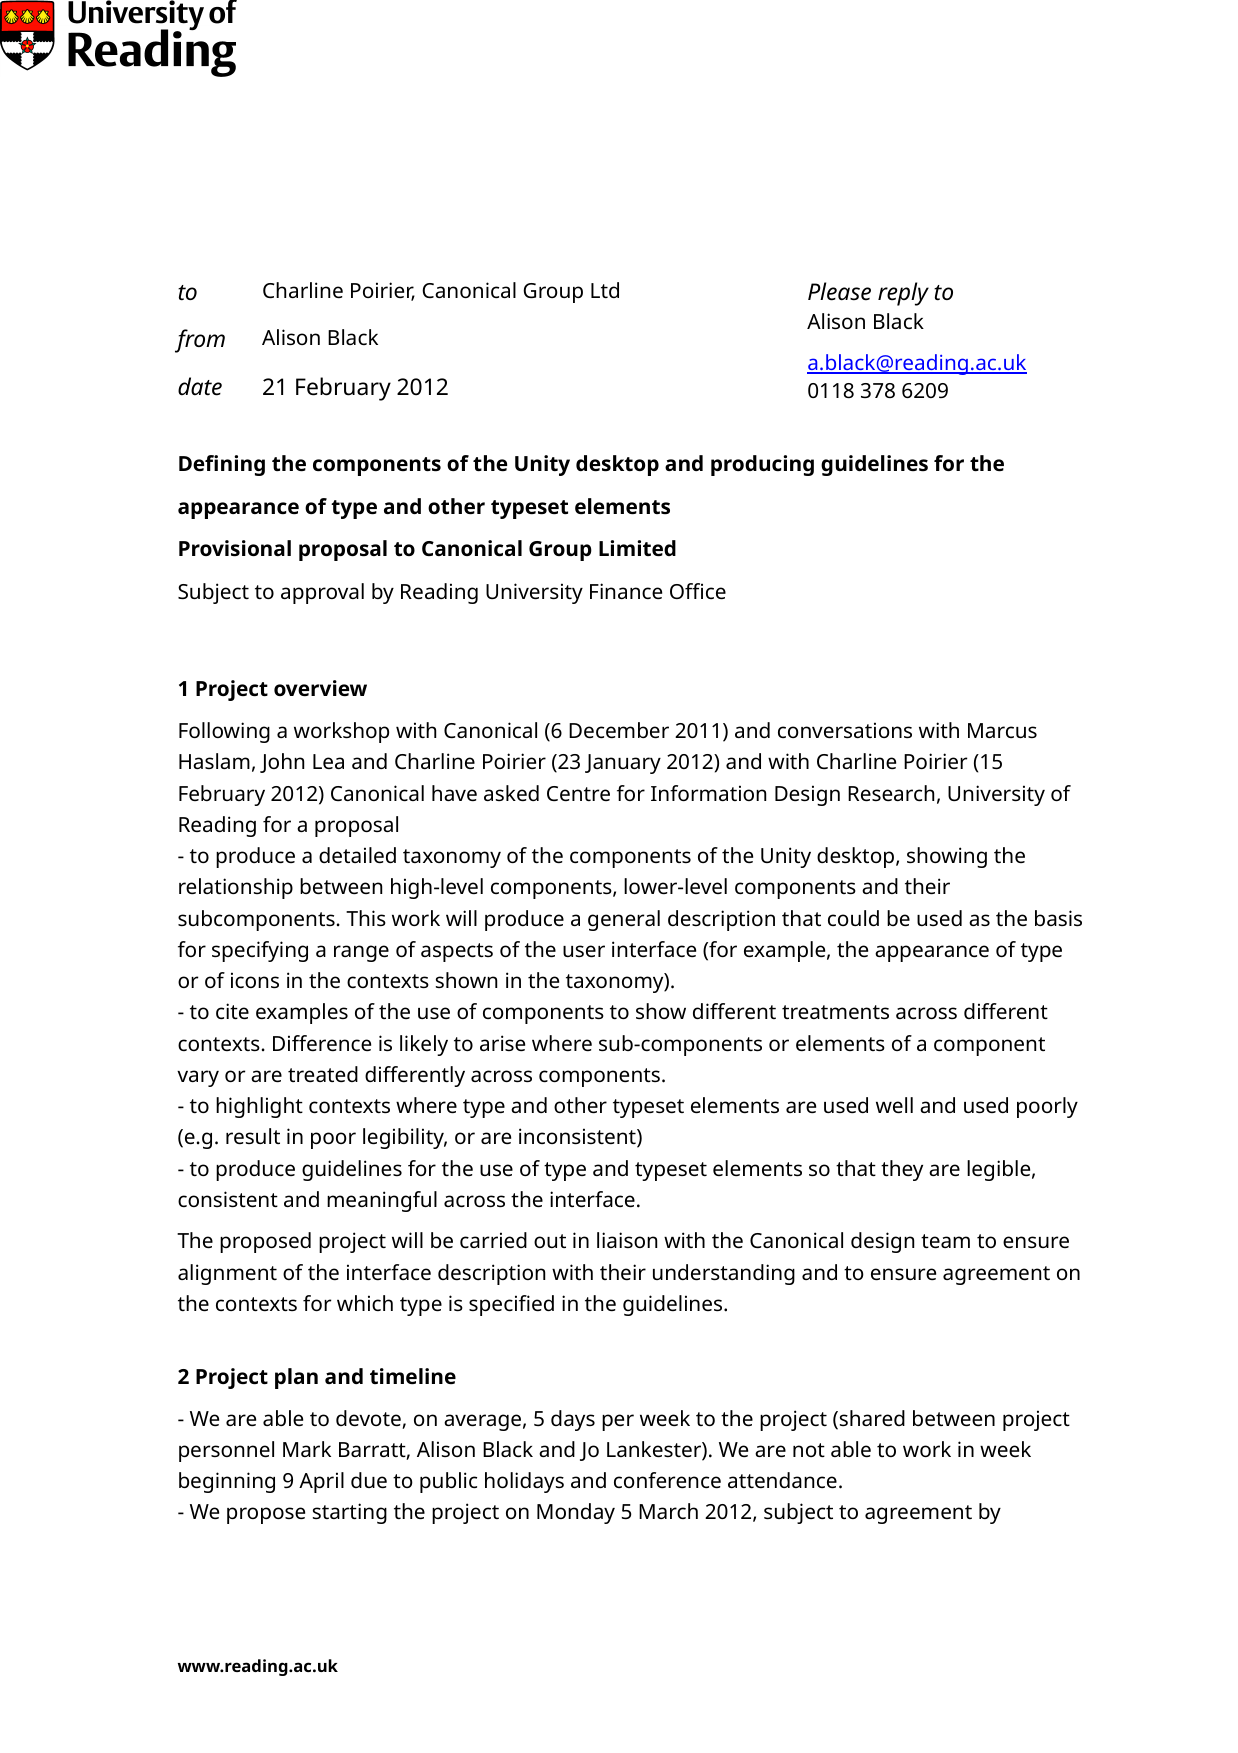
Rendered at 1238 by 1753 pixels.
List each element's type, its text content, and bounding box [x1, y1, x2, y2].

table_header Please reply to Alison Black a.black@reading.ac.uk 0118 378 6209 [796, 276, 1077, 418]
text The proposed project will be carried out in liaison with the Canonical design team to ensure alignment of the interface description with their understanding and to ensure agreement on the contexts for which type is specified in the guidelines. [177, 1224, 1090, 1349]
table_cell from [166, 323, 251, 371]
table_cell Alison Black [251, 323, 796, 371]
text 1 Project overview [177, 672, 1090, 703]
text Following a workshop with Canonical (6 December 2011) and conversations with Marcus Haslam, John Lea and Charline Poirier (23 January 2012) and with Charline Poirier (15 February 2012) Canonical have asked Centre for Information Design Research, University of Reading for a proposal - to produce a detailed taxonomy of the components of the Unity desktop, showing the relationship between high-level components, lower-level components and their subcomponents. This work will produce a general description that could be used as the basis for specifying a range of aspects of the user interface (for example, the appearance of type or of icons in the contexts shown in the taxonomy). - to cite examples of the use of components to show different treatments across different contexts. Difference is likely to arise where sub-components or elements of a component vary or are treated differently across components. - to highlight contexts where type and other typeset elements are used well and used poorly (e.g. result in poor legibility, or are inconsistent) - to produce guidelines for the use of type and typeset elements so that they are legible, consistent and meaningful across the interface. [177, 713, 1090, 1213]
text - We are able to devote, on average, 5 days per week to the project (shared between project personnel Mark Barratt, Alison Black and Jo Lankester). We are not able to work in week beginning 9 April due to public holidays and conference attendance. - We propose starting the project on Monday 5 March 2012, subject to agreement by [177, 1401, 1090, 1526]
text 2 Project plan and timeline [177, 1359, 1090, 1390]
text Defining the components of the Unity desktop and producing guidelines for the appearance of type and other typeset elements Provisional proposal to Canonical Group Limited Subject to approval by Reading University Finance Office [177, 449, 1090, 605]
table_header Charline Poirier, Canonical Group Ltd [251, 276, 796, 323]
table_cell 21 February 2012 [251, 371, 796, 418]
picture [0, 0, 237, 77]
table_header to [166, 276, 251, 323]
table_cell date [166, 371, 251, 418]
